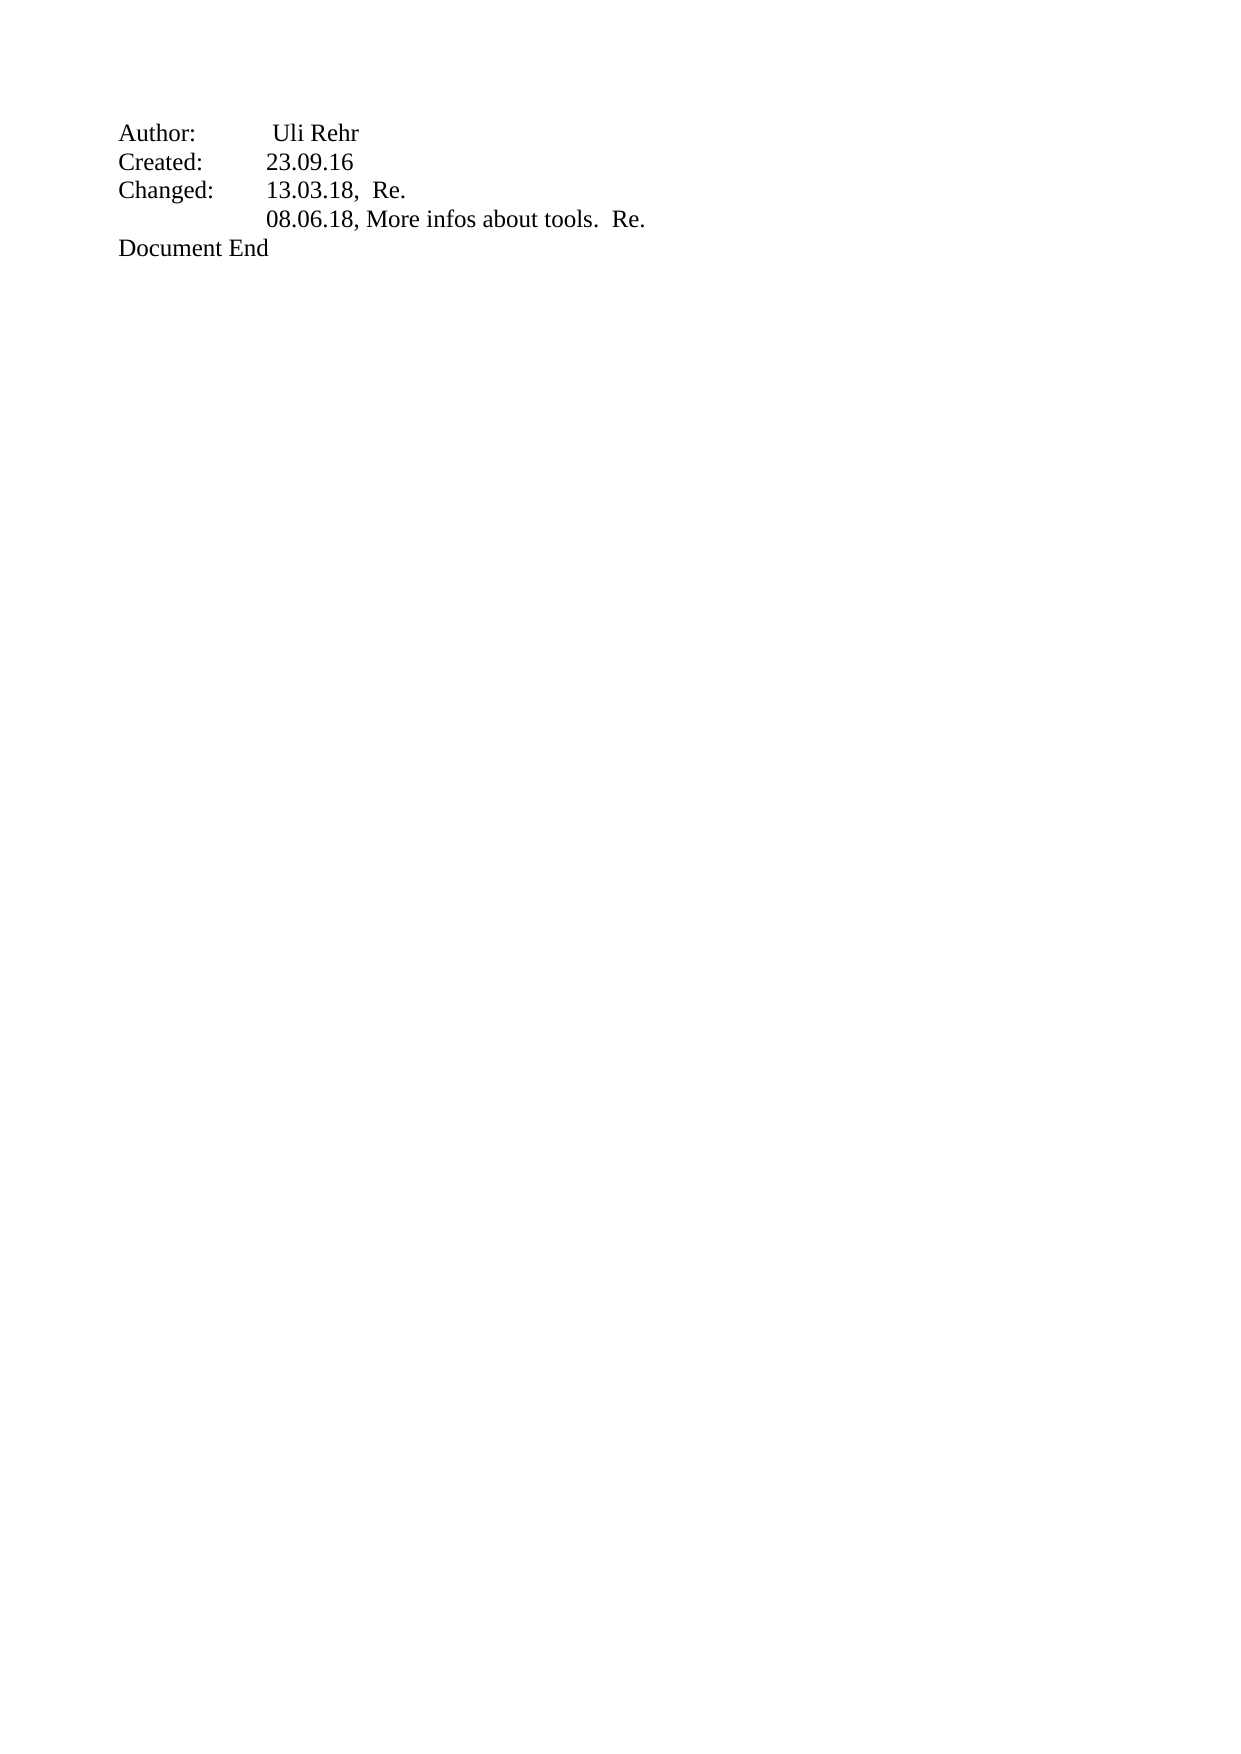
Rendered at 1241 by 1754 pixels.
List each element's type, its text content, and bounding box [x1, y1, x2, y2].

text Changed: 13.03.18, Re. [118, 176, 1122, 204]
text Author: Uli Rehr [118, 118, 1122, 147]
text Document End [118, 233, 1122, 262]
text Created: 23.09.16 [118, 147, 1122, 176]
text 08.06.18, More infos about tools. Re. [118, 204, 1122, 233]
